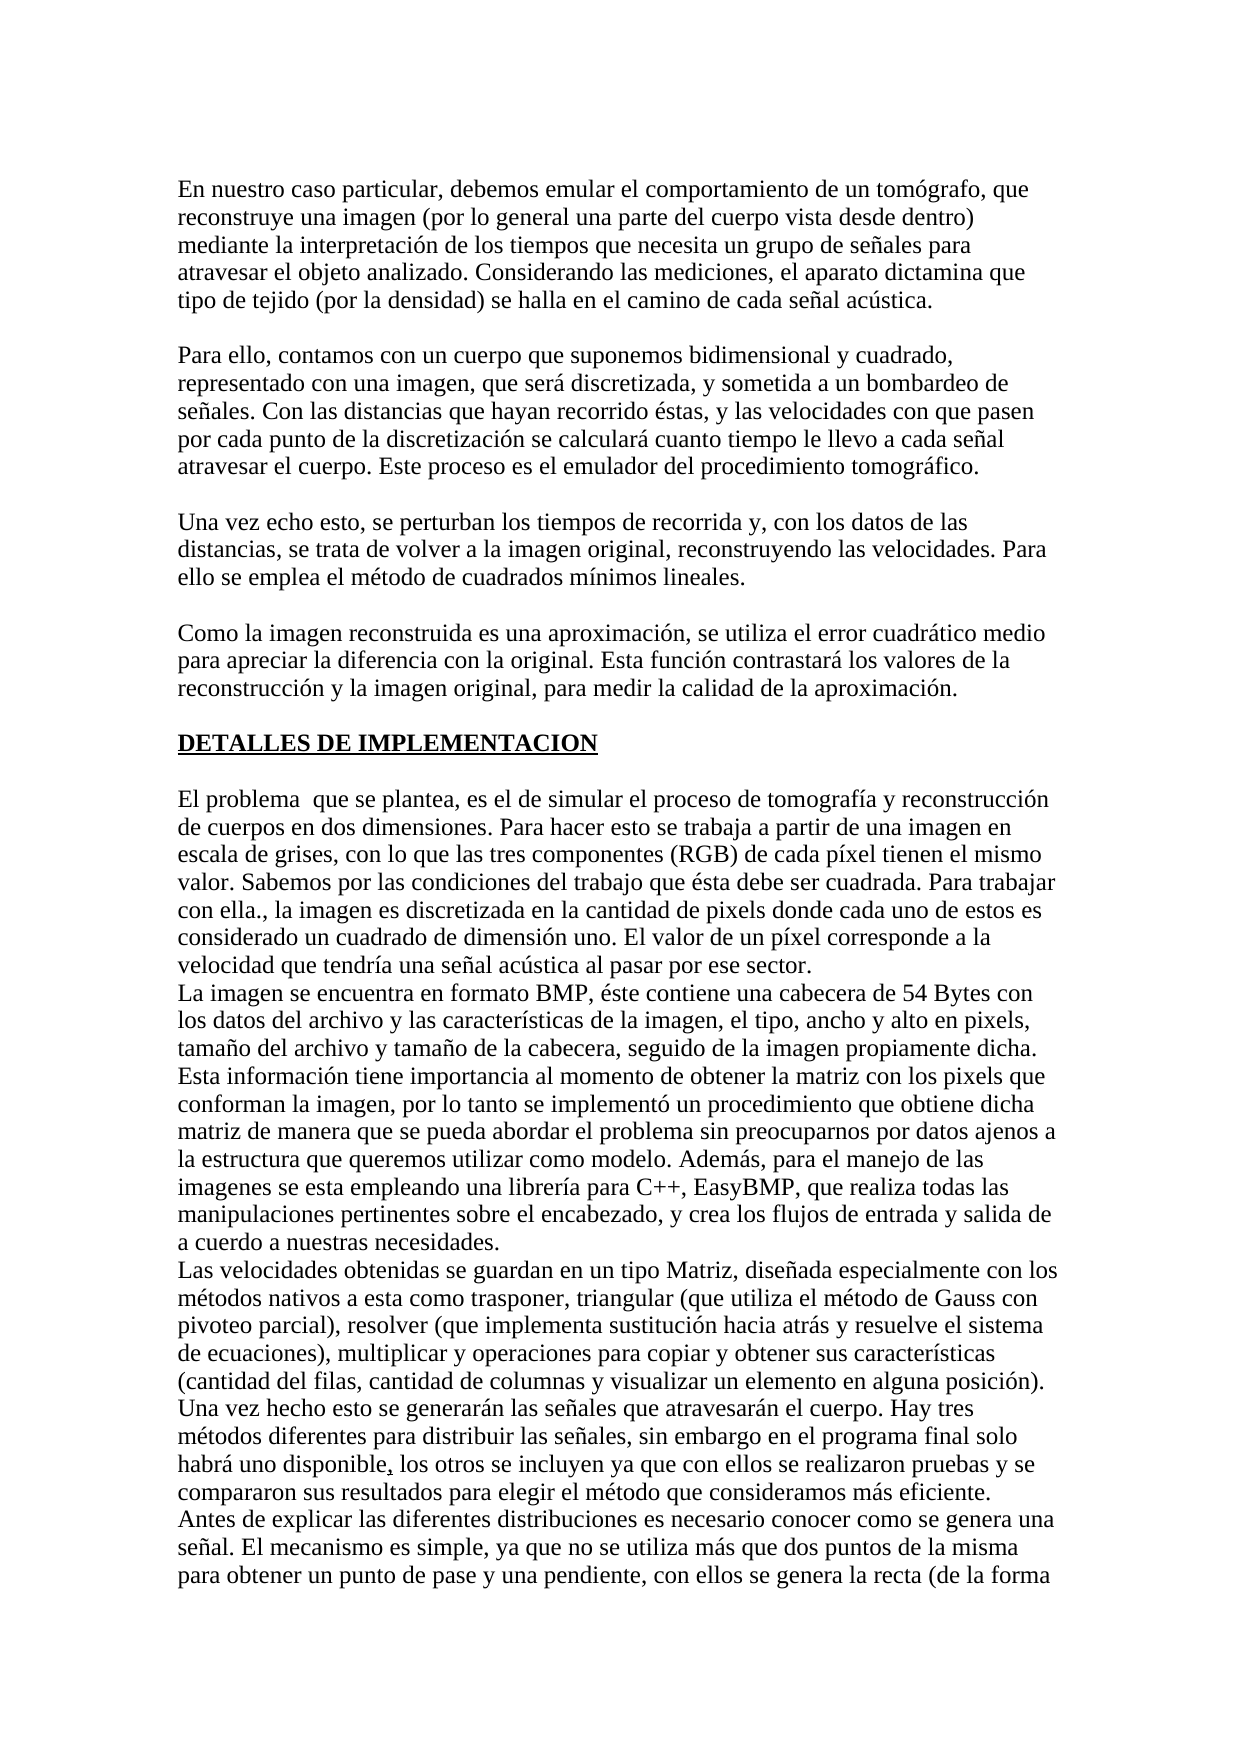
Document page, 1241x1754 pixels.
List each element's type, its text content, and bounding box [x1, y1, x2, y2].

text Antes de explicar las diferentes distribuciones es necesario conocer como se genera una señal. El mecanismo es simple, ya que no se utiliza más que dos puntos de la misma para obtener un punto de pase y una pendiente, con ellos se genera la recta (de la forma [177, 1505, 1063, 1588]
text En nuestro caso particular, debemos emular el comportamiento de un tomógrafo, que reconstruye una imagen (por lo general una parte del cuerpo vista desde dentro) mediante la interpretación de los tiempos que necesita un grupo de señales para atravesar el objeto analizado. Considerando las mediciones, el aparato dictamina que tipo de tejido (por la densidad) se halla en el camino de cada señal acústica. [177, 175, 1063, 314]
text Una vez echo esto, se perturban los tiempos de recorrida y, con los datos de las distancias, se trata de volver a la imagen original, reconstruyendo las velocidades. Para ello se emplea el método de cuadrados mínimos lineales. [177, 508, 1063, 591]
text DETALLES DE IMPLEMENTACION [177, 729, 1063, 757]
text Una vez hecho esto se generarán las señales que atravesarán el cuerpo. Hay tres métodos diferentes para distribuir las señales, sin embargo en el programa final solo habrá uno disponible, los otros se incluyen ya que con ellos se realizaron pruebas y se compararon sus resultados para elegir el método que consideramos más eficiente. [177, 1394, 1063, 1505]
text Para ello, contamos con un cuerpo que suponemos bidimensional y cuadrado, representado con una imagen, que será discretizada, y sometida a un bombardeo de señales. Con las distancias que hayan recorrido éstas, y las velocidades con que pasen por cada punto de la discretización se calculará cuanto tiempo le llevo a cada señal atravesar el cuerpo. Este proceso es el emulador del procedimiento tomográfico. [177, 342, 1063, 480]
text El problema que se plantea, es el de simular el proceso de tomografía y reconstrucción de cuerpos en dos dimensiones. Para hacer esto se trabaja a partir de una imagen en escala de grises, con lo que las tres componentes (RGB) de cada píxel tienen el mismo valor. Sabemos por las condiciones del trabajo que ésta debe ser cuadrada. Para trabajar con ella., la imagen es discretizada en la cantidad de pixels donde cada uno de estos es considerado un cuadrado de dimensión uno. El valor de un píxel corresponde a la velocidad que tendría una señal acústica al pasar por ese sector. [177, 785, 1063, 979]
text Las velocidades obtenidas se guardan en un tipo Matriz, diseñada especialmente con los métodos nativos a esta como trasponer, triangular (que utiliza el método de Gauss con pivoteo parcial), resolver (que implementa sustitución hacia atrás y resuelve el sistema de ecuaciones), multiplicar y operaciones para copiar y obtener sus características (cantidad del filas, cantidad de columnas y visualizar un elemento en alguna posición). [177, 1256, 1063, 1394]
text Como la imagen reconstruida es una aproximación, se utiliza el error cuadrático medio para apreciar la diferencia con la original. Esta función contrastará los valores de la reconstrucción y la imagen original, para medir la calidad de la aproximación. [177, 619, 1063, 702]
text La imagen se encuentra en formato BMP, éste contiene una cabecera de 54 Bytes con los datos del archivo y las características de la imagen, el tipo, ancho y alto en pixels, tamaño del archivo y tamaño de la cabecera, seguido de la imagen propiamente dicha. Esta información tiene importancia al momento de obtener la matriz con los pixels que conforman la imagen, por lo tanto se implementó un procedimiento que obtiene dicha matriz de manera que se pueda abordar el problema sin preocuparnos por datos ajenos a la estructura que queremos utilizar como modelo. Además, para el manejo de las imagenes se esta empleando una librería para C++, EasyBMP, que realiza todas las manipulaciones pertinentes sobre el encabezado, y crea los flujos de entrada y salida de a cuerdo a nuestras necesidades. [177, 979, 1063, 1256]
